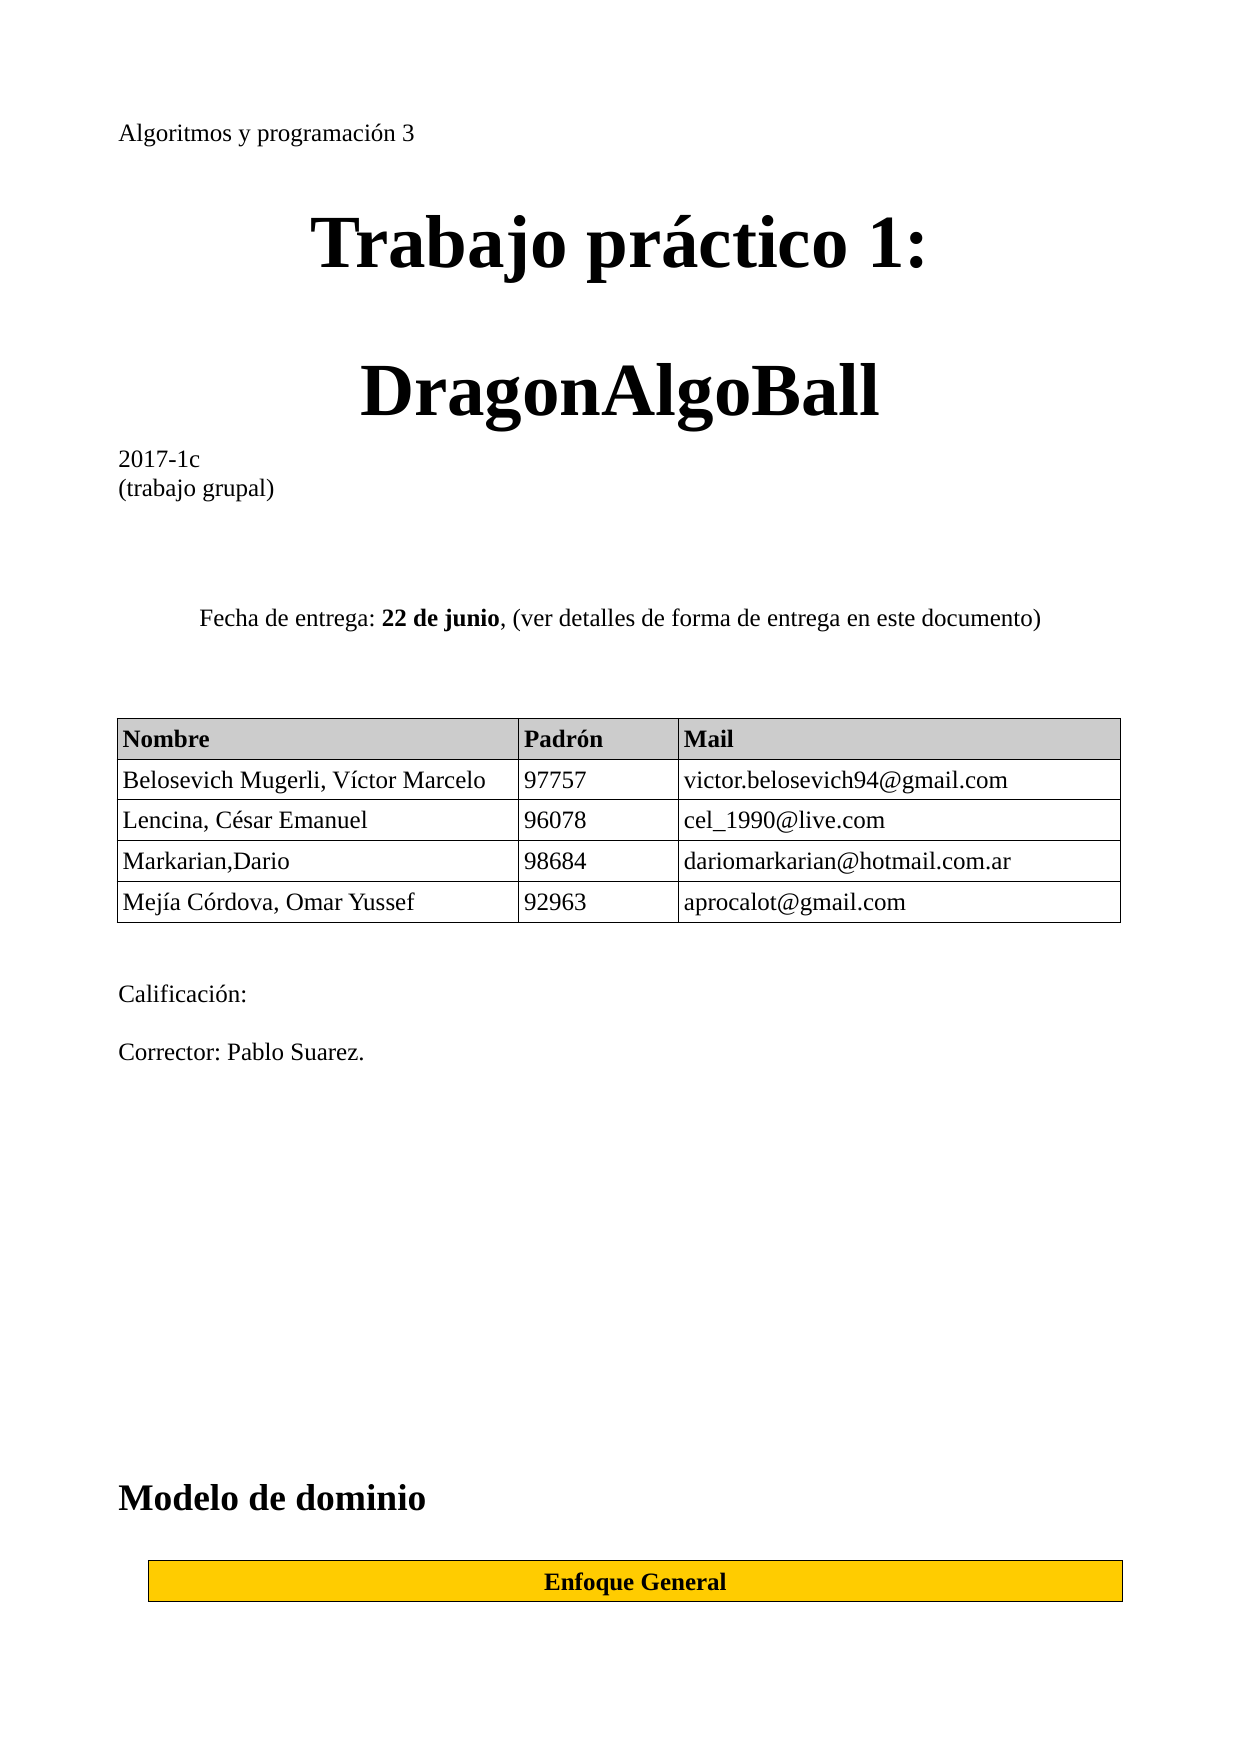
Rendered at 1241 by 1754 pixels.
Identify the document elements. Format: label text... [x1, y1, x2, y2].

text Corrector: Pablo Suarez. [118, 1037, 1122, 1066]
table_cell cel_1990@live.com [679, 800, 1120, 840]
text Fecha de entrega: 22 de junio, (ver detalles de forma de entrega en este documento) [118, 603, 1122, 632]
table_cell victor.belosevich94@gmail.com [679, 760, 1120, 799]
text Trabajo práctico 1: [118, 197, 1122, 283]
table_cell 96078 [519, 800, 678, 840]
subtitle Modelo de dominio [118, 1476, 1122, 1519]
table_cell 98684 [519, 841, 678, 881]
text Calificación: [118, 979, 1122, 1008]
table_cell Markarian,Dario [118, 841, 518, 881]
table_cell 97757 [519, 760, 678, 799]
table_header Mail [679, 719, 1120, 759]
table_cell aprocalot@gmail.com [679, 882, 1120, 922]
text 2017-1c [118, 444, 1122, 473]
table_header Padrón [519, 719, 678, 759]
text Algoritmos y programación 3 [118, 118, 1122, 147]
table_cell Belosevich Mugerli, Víctor Marcelo [118, 760, 518, 799]
table_cell Mejía Córdova, Omar Yussef [118, 882, 518, 922]
table_cell 92963 [519, 882, 678, 922]
text DragonAlgoBall [118, 346, 1122, 432]
table_cell dariomarkarian@hotmail.com.ar [679, 841, 1120, 881]
table_header Nombre [118, 719, 518, 759]
table_cell Lencina, César Emanuel [118, 800, 518, 840]
table_header Enfoque General [149, 1561, 1122, 1601]
text (trabajo grupal) [118, 473, 1122, 502]
